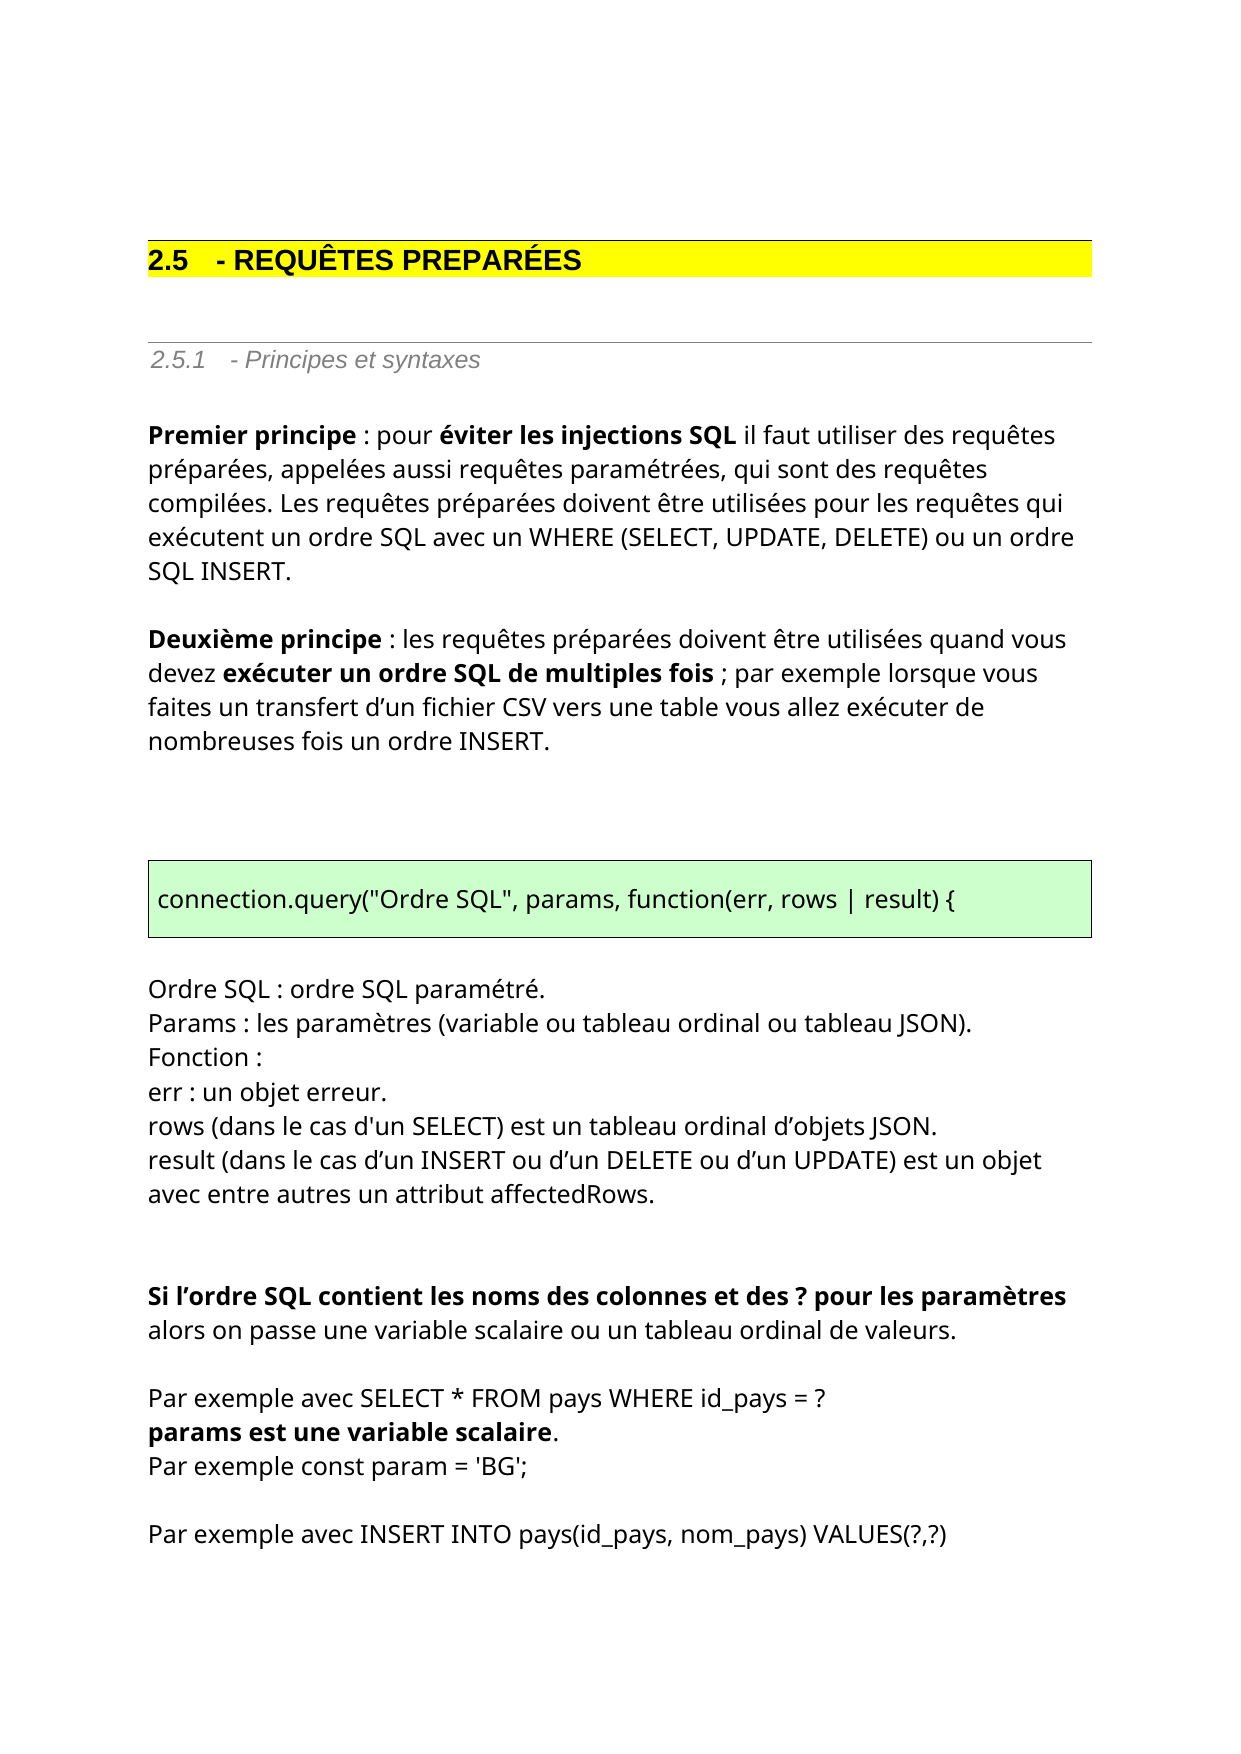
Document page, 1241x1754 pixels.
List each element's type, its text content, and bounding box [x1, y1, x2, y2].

text result (dans le cas d’un INSERT ou d’un DELETE ou d’un UPDATE) est un objet avec entre autres un attribut affectedRows. [148, 1142, 1092, 1210]
subtitle - REQUÊTES PREPARÉES [148, 241, 1092, 277]
text rows (dans le cas d'un SELECT) est un tableau ordinal d’objets JSON. [148, 1108, 1092, 1142]
text connection.query("Ordre SQL", params, function(err, rows | result) { [149, 861, 1091, 937]
text Par exemple const param = 'BG'; [148, 1449, 1092, 1483]
subtitle - Principes et syntaxes [148, 343, 1092, 377]
text Premier principe : pour éviter les injections SQL il faut utiliser des requêtes préparées, appelées aussi requêtes paramétrées, qui sont des requêtes compilées. Les requêtes préparées doivent être utilisées pour les requêtes qui exécutent un ordre SQL avec un WHERE (SELECT, UPDATE, DELETE) ou un ordre SQL INSERT. [148, 417, 1092, 588]
text Deuxième principe : les requêtes préparées doivent être utilisées quand vous devez exécuter un ordre SQL de multiples fois ; par exemple lorsque vous faites un transfert d’un fichier CSV vers une table vous allez exécuter de nombreuses fois un ordre INSERT. [148, 622, 1092, 758]
text Fonction : [148, 1040, 1092, 1074]
text err : un objet erreur. [148, 1074, 1092, 1108]
text Par exemple avec SELECT * FROM pays WHERE id_pays = ? [148, 1381, 1092, 1415]
text Si l’ordre SQL contient les noms des colonnes et des ? pour les paramètres alors on passe une variable scalaire ou un tableau ordinal de valeurs. [148, 1278, 1092, 1347]
text Params : les paramètres (variable ou tableau ordinal ou tableau JSON). [148, 1006, 1092, 1040]
text params est une variable scalaire. [148, 1415, 1092, 1449]
text Par exemple avec INSERT INTO pays(id_pays, nom_pays) VALUES(?,?) [148, 1517, 1092, 1551]
text Ordre SQL : ordre SQL paramétré. [148, 972, 1092, 1006]
